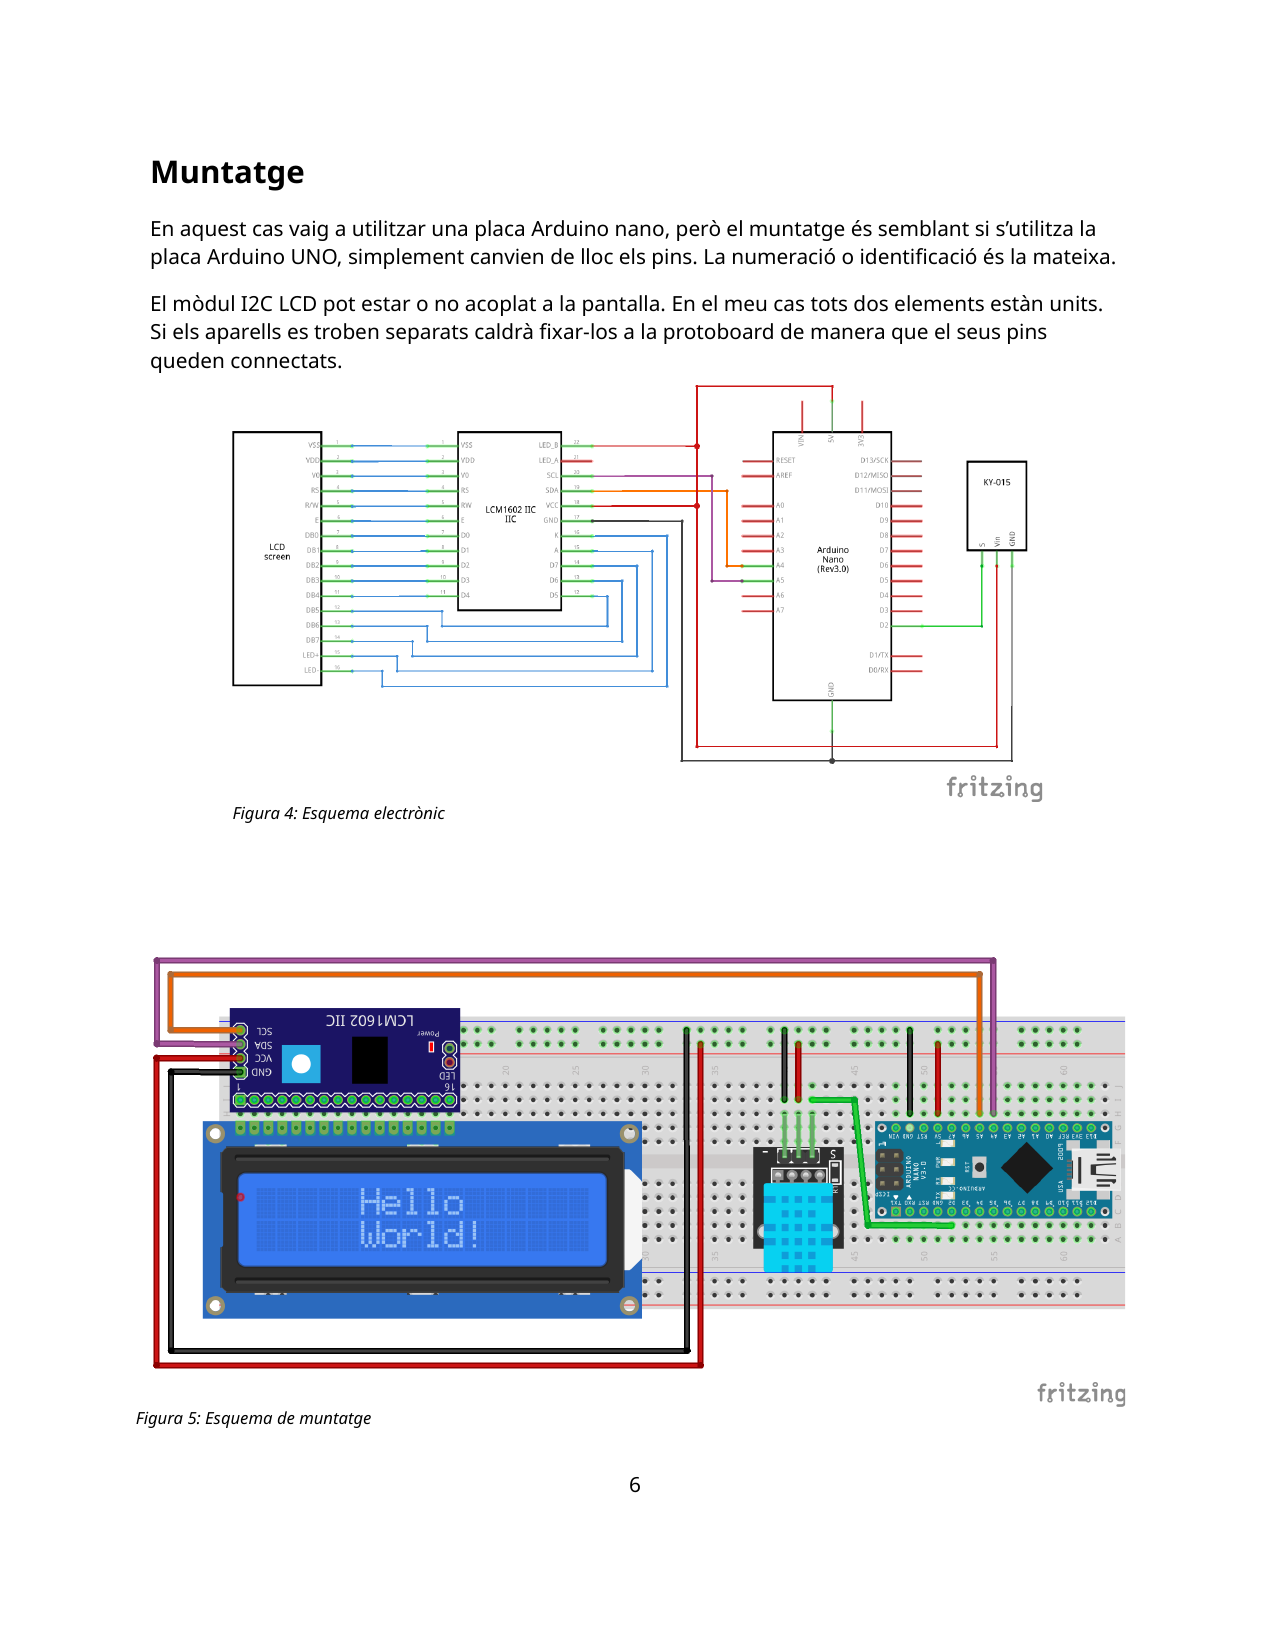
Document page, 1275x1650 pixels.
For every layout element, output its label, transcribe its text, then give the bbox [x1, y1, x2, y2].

picture [150, 954, 1125, 1407]
subtitle Muntatge [150, 150, 1125, 193]
text En aquest cas vaig a utilitzar una placa Arduino nano, però el muntatge és semblant si s’utilitza la placa Arduino UNO, simplement canvien de lloc els pins. La numeració o identificació és la mateixa. [150, 214, 1125, 271]
text El mòdul I2C LCD pot estar o no acoplat a la pantalla. En el meu cas tots dos elements estàn units. Si els aparells es troben separats caldrà fixar-los a la protoboard de manera que el seus pins queden connectats. [150, 289, 1125, 374]
picture [232, 383, 1043, 802]
text Figura 5: Esquema de muntatge [136, 954, 1139, 1429]
text Figura 4: Esquema electrònic [232, 802, 1043, 824]
